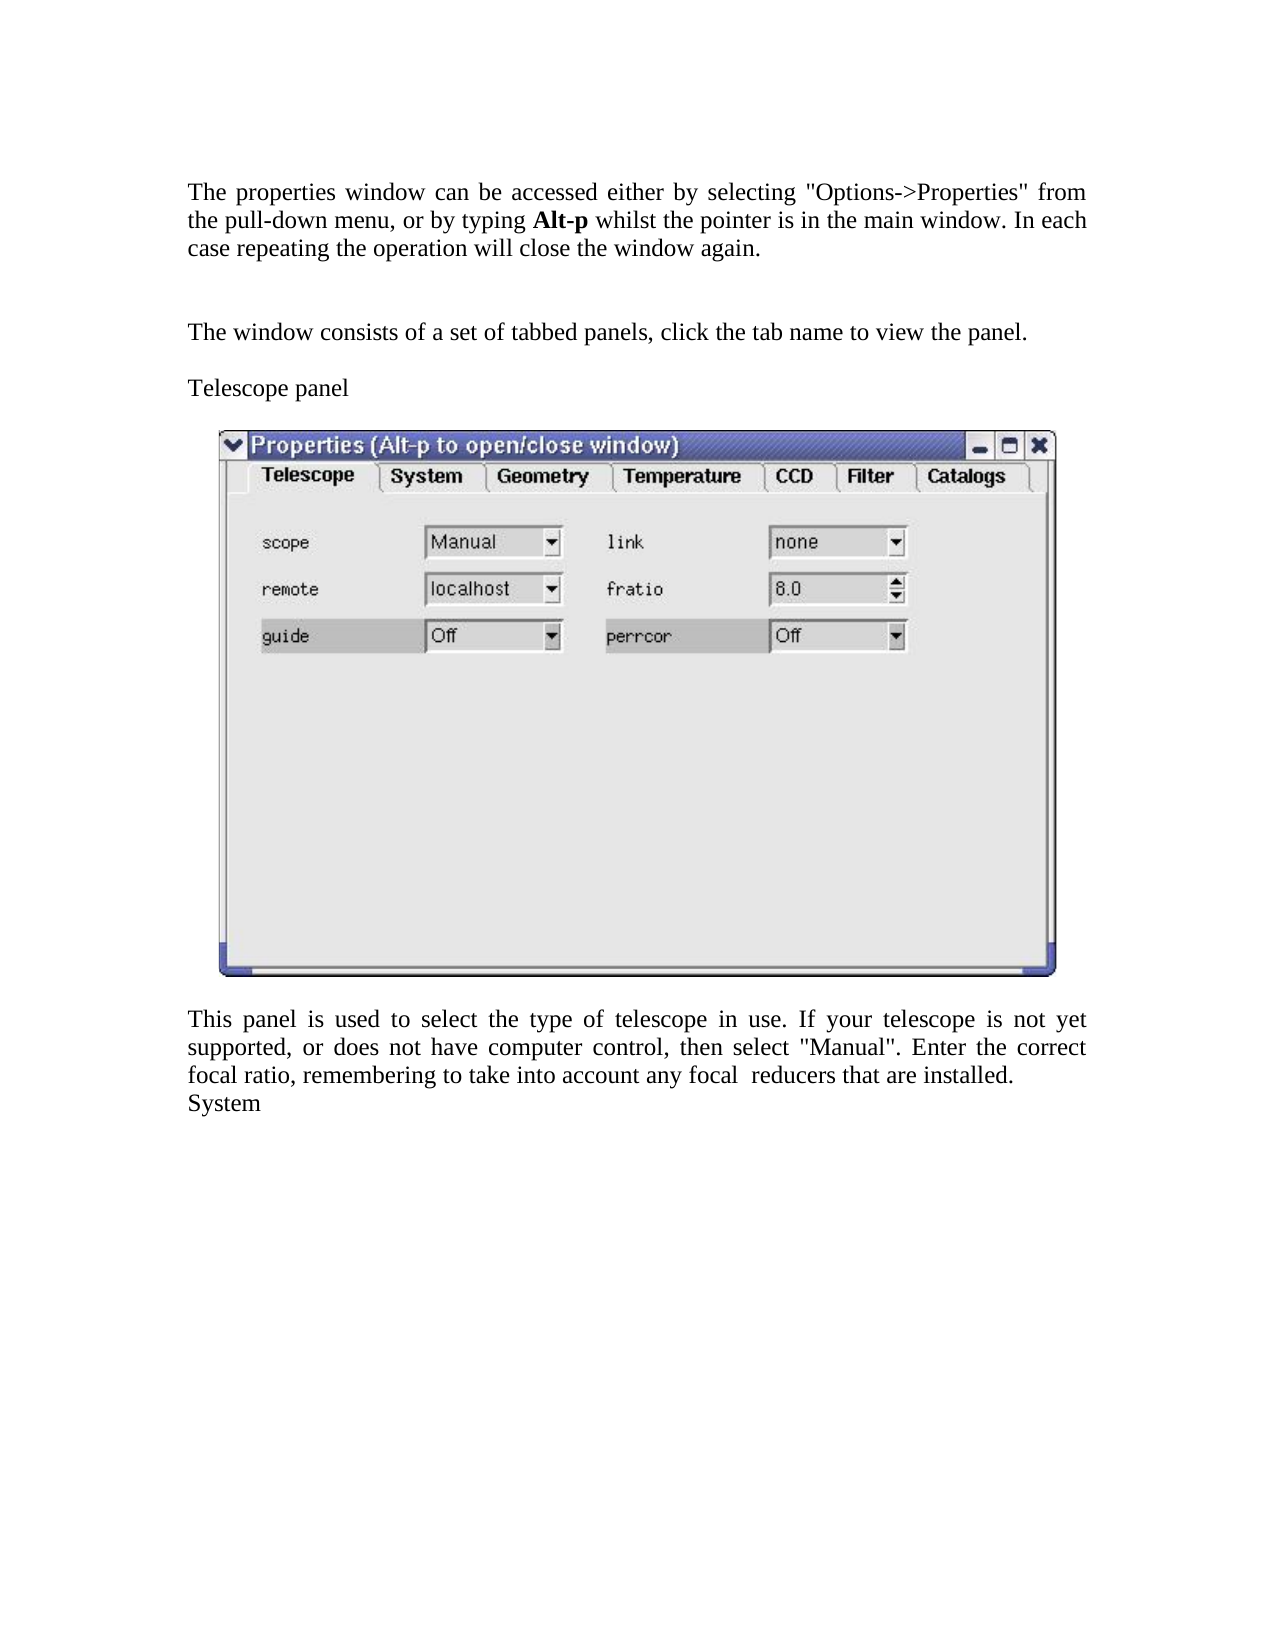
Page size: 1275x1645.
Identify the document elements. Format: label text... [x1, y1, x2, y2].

text The window consists of a set of tabbed panels, click the tab name to view the panel. [187, 318, 1087, 346]
text System [187, 1089, 1087, 1117]
text The properties window can be accessed either by selecting "Options->Properties" from the pull-down menu, or by typing Alt-p whilst the pointer is in the main window. In each case repeating the operation will close the window again. [187, 178, 1087, 262]
text This panel is used to select the type of telescope in use. If your telescope is not yet supported, or does not have computer control, then select "Manual". Enter the correct focal ratio, remembering to take into account any focal reducers that are installed. [187, 1005, 1087, 1089]
picture [218, 430, 1057, 977]
text Telescope panel [187, 374, 1087, 402]
